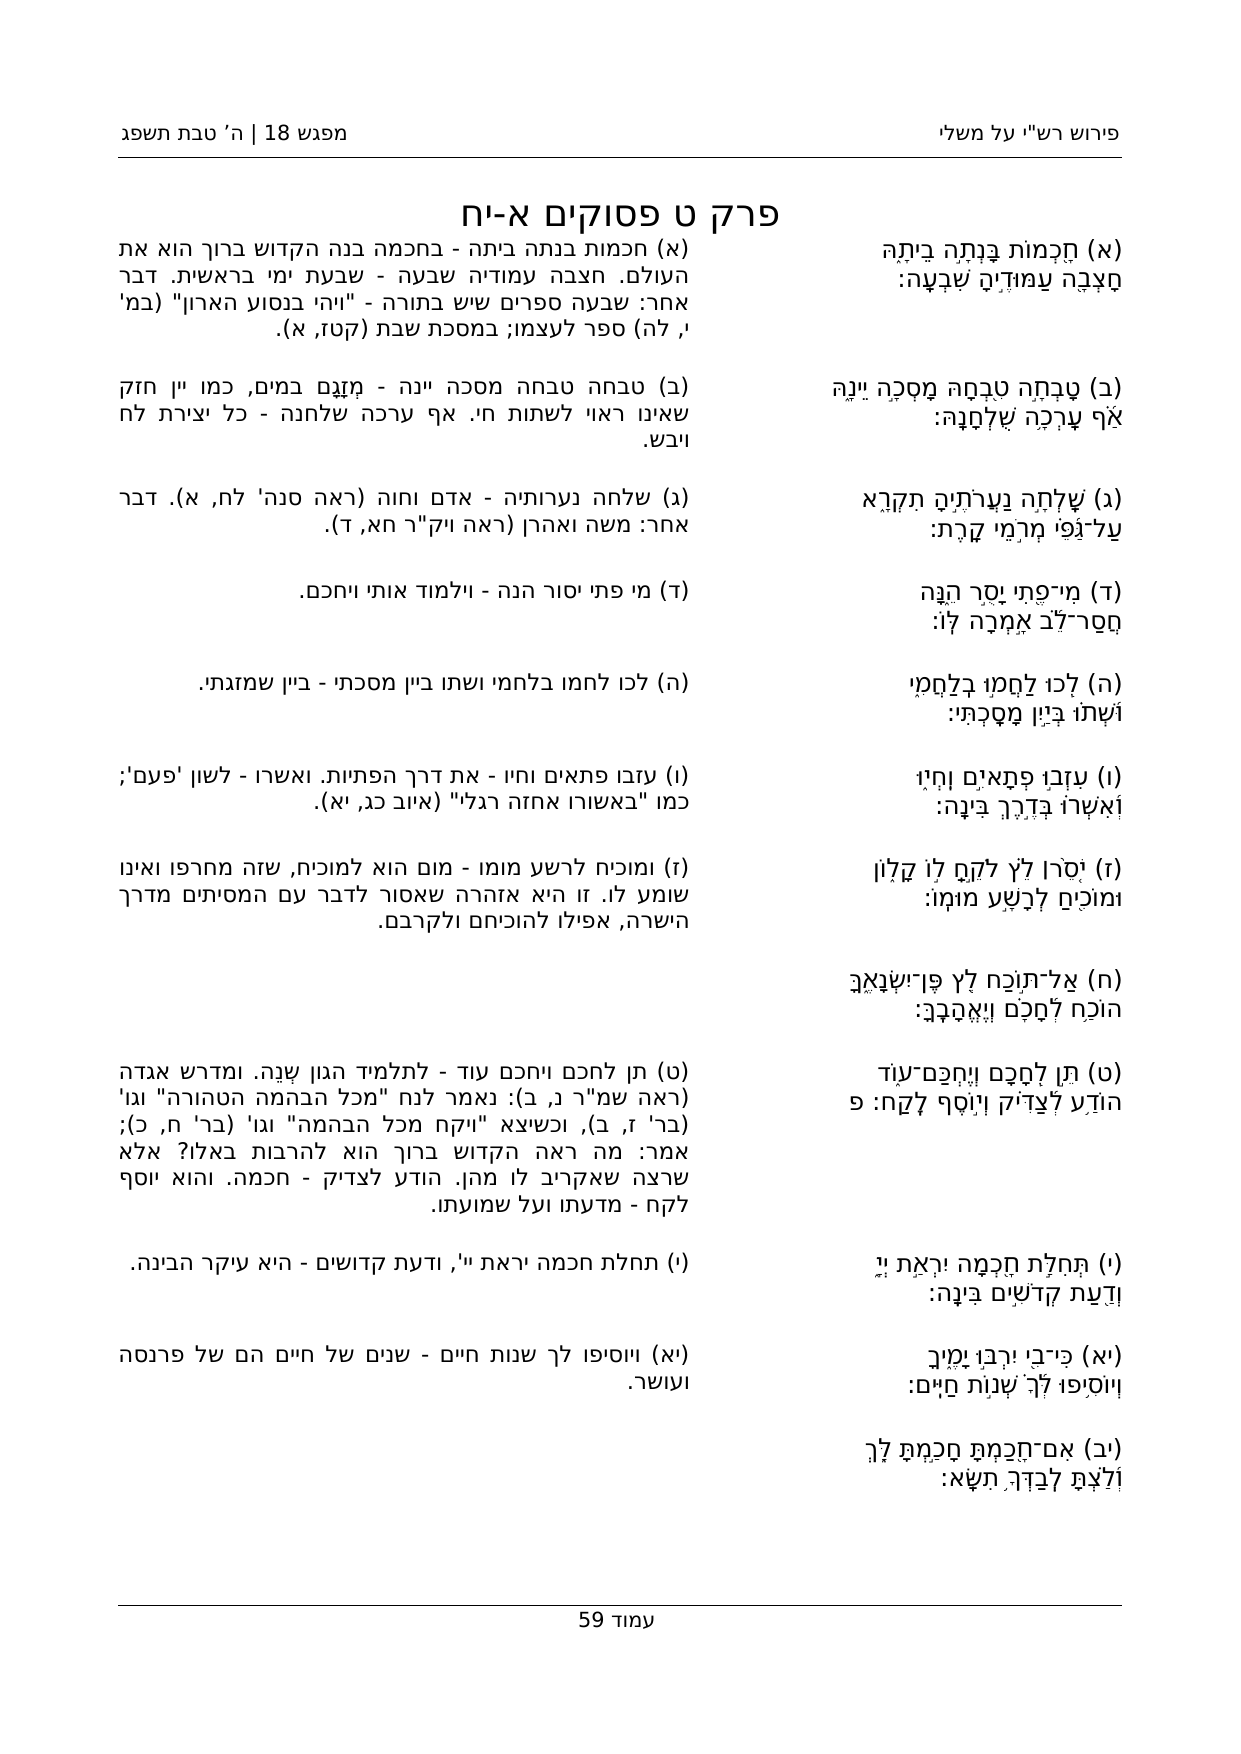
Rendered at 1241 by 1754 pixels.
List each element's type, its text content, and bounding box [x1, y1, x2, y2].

table_cell (ב) טבחה טבחה מסכה יינה - מְזָגָם במים, כמו יין חזק שאינו ראוי לשתות חי. אף ערכה שלחנה - כל יצירת לח ויבש. [118, 373, 690, 484]
table_cell [690, 669, 709, 762]
table_cell (יא) ויוסיפו לך שנות חיים - שנים של חיים הם של פרנסה ועושר. [118, 1341, 690, 1434]
table_cell [690, 1341, 709, 1434]
table_cell [690, 373, 709, 484]
table_cell (ו) עִזְב֣וּ פְתָאיִ֣ם וִֽחְי֑וּ וְ֝אִשְׁר֗וּ בְּדֶ֣רֶךְ בִּינָֽה: [709, 762, 1123, 854]
table_cell (ז) יֹ֤סֵ֨ר׀ לֵ֗ץ לֹקֵ֣חַֽ ל֣וֹ קָל֑וֹן וּמוֹכִ֖יחַ לְרָשָׁ֣ע מוּמֽוֹ: [709, 854, 1123, 965]
table_cell (ד) מי פתי יסור הנה - וילמוד אותי ויחכם. [118, 577, 690, 669]
table_cell [690, 1249, 709, 1341]
table_cell [118, 965, 690, 1058]
text פרק ט פסוקים א-יח [118, 192, 1122, 235]
table_cell [118, 1434, 690, 1526]
table_cell [690, 485, 709, 577]
table_cell [690, 854, 709, 965]
table_cell (ג) שלחה נערותיה - אדם וחוה (ראה סנה' לח, א). דבר אחר: משה ואהרן (ראה ויק"ר חא, ד). [118, 485, 690, 577]
table_cell (ה) לכו לחמו בלחמי ושתו ביין מסכתי - ביין שמזגתי. [118, 669, 690, 762]
table_cell (יא) כִּי־בִ֭י יִרְבּ֣וּ יָמֶ֑יךָ וְיוֹסִ֥יפוּ לְּ֝ךָ֗ שְׁנ֣וֹת חַיִּֽים: [709, 1341, 1123, 1434]
table_cell [690, 577, 709, 669]
table_cell [690, 1058, 709, 1249]
table_header (א) חכמות בנתה ביתה - בחכמה בנה הקדוש ברוך הוא את העולם. חצבה עמודיה שבעה - שבעת ימי בראשית. דבר אחר: שבעה ספרים שיש בתורה - "ויהי בנסוע הארון" (במ' י, לה) ספר לעצמו; במסכת שבת (קטז, א). [118, 235, 690, 373]
table_cell (יב) אִם־חָ֭כַמְתָּ חָכַ֣מְתָּ לָּ֑ךְ וְ֝לַ֗צְתָּ לְֽבַדְּךָ֥ תִשָּֽׂא: [709, 1434, 1123, 1526]
table_cell (ו) עזבו פתאים וחיו - את דרך הפתיות. ואשרו - לשון 'פעם'; כמו "באשורו אחזה רגלי" (איוב כג, יא). [118, 762, 690, 854]
table_cell [690, 762, 709, 854]
table_cell (י) תחלת חכמה יראת יי', ודעת קדושים - היא עיקר הבינה. [118, 1249, 690, 1341]
table_cell [690, 965, 709, 1058]
table_cell [690, 1434, 709, 1526]
table_cell (ט) תֵּ֣ן לְ֭חָכָם וְיֶחְכַּם־ע֑וֹד הוֹדַ֥ע לְ֝צַדִּ֗יק וְי֣וֹסֶף לֶֽקַח: פ [709, 1058, 1123, 1249]
table_header (א) חָ֭כְמוֹת בָּנְתָ֣ה בֵיתָ֑הּ חָצְבָ֖ה עַמּוּדֶ֣יהָ שִׁבְעָֽה: [709, 235, 1123, 373]
table_cell (ט) תן לחכם ויחכם עוד - לתלמיד הגון שְנֵה. ומדרש אגדה (ראה שמ"ר נ, ב): נאמר לנח "מכל הבהמה הטהורה" וגו' (בר' ז, ב), וכשיצא "ויקח מכל הבהמה" וגו' (בר' ח, כ); אמר: מה ראה הקדוש ברוך הוא להרבות באלו? אלא שרצה שאקריב לו מהן. הודע לצדיק - חכמה. והוא יוסף לקח - מדעתו ועל שמועתו. [118, 1058, 690, 1249]
table_cell (ד) מִי־פֶ֭תִי יָסֻ֣ר הֵ֑נָּה חֲסַר־לֵ֝֗ב אָ֣מְרָה לּֽוֹ: [709, 577, 1123, 669]
table_cell (ג) שָֽׁלְחָ֣ה נַעֲרֹתֶ֣יהָ תִקְרָ֑א עַל־גַּ֝פֵּ֗י מְרֹ֣מֵי קָֽרֶת: [709, 485, 1123, 577]
table_cell (ח) אַל־תּ֣וֹכַח לֵ֭ץ פֶּן־יִשְׂנָאֶ֑ךָּ הוֹכַ֥ח לְ֝חָכָ֗ם וְיֶאֱהָבֶֽךָּ: [709, 965, 1123, 1058]
table_cell (ה) לְ֭כוּ לַחֲמ֣וּ בְֽלַחֲמִ֑י וּ֝שְׁת֗וּ בְּיַ֣יִן מָסָֽכְתִּי: [709, 669, 1123, 762]
table_cell (ב) טָבְחָ֣ה טִ֭בְחָהּ מָסְכָ֣ה יֵינָ֑הּ אַ֝֗ף עָֽרְכָ֥ה שֻׁלְחָנָֽהּ: [709, 373, 1123, 484]
table_cell (י) תְּחִלַּ֣ת חָ֭כְמָה יִרְאַ֣ת יְיָ֑ וְדַ֖עַת קְדֹשִׁ֣ים בִּינָֽה: [709, 1249, 1123, 1341]
table_cell (ז) ומוכיח לרשע מומו - מום הוא למוכיח, שזה מחרפו ואינו שומע לו. זו היא אזהרה שאסור לדבר עם המסיתים מדרך הישרה, אפילו להוכיחם ולקרבם. [118, 854, 690, 965]
table_header [690, 235, 709, 373]
